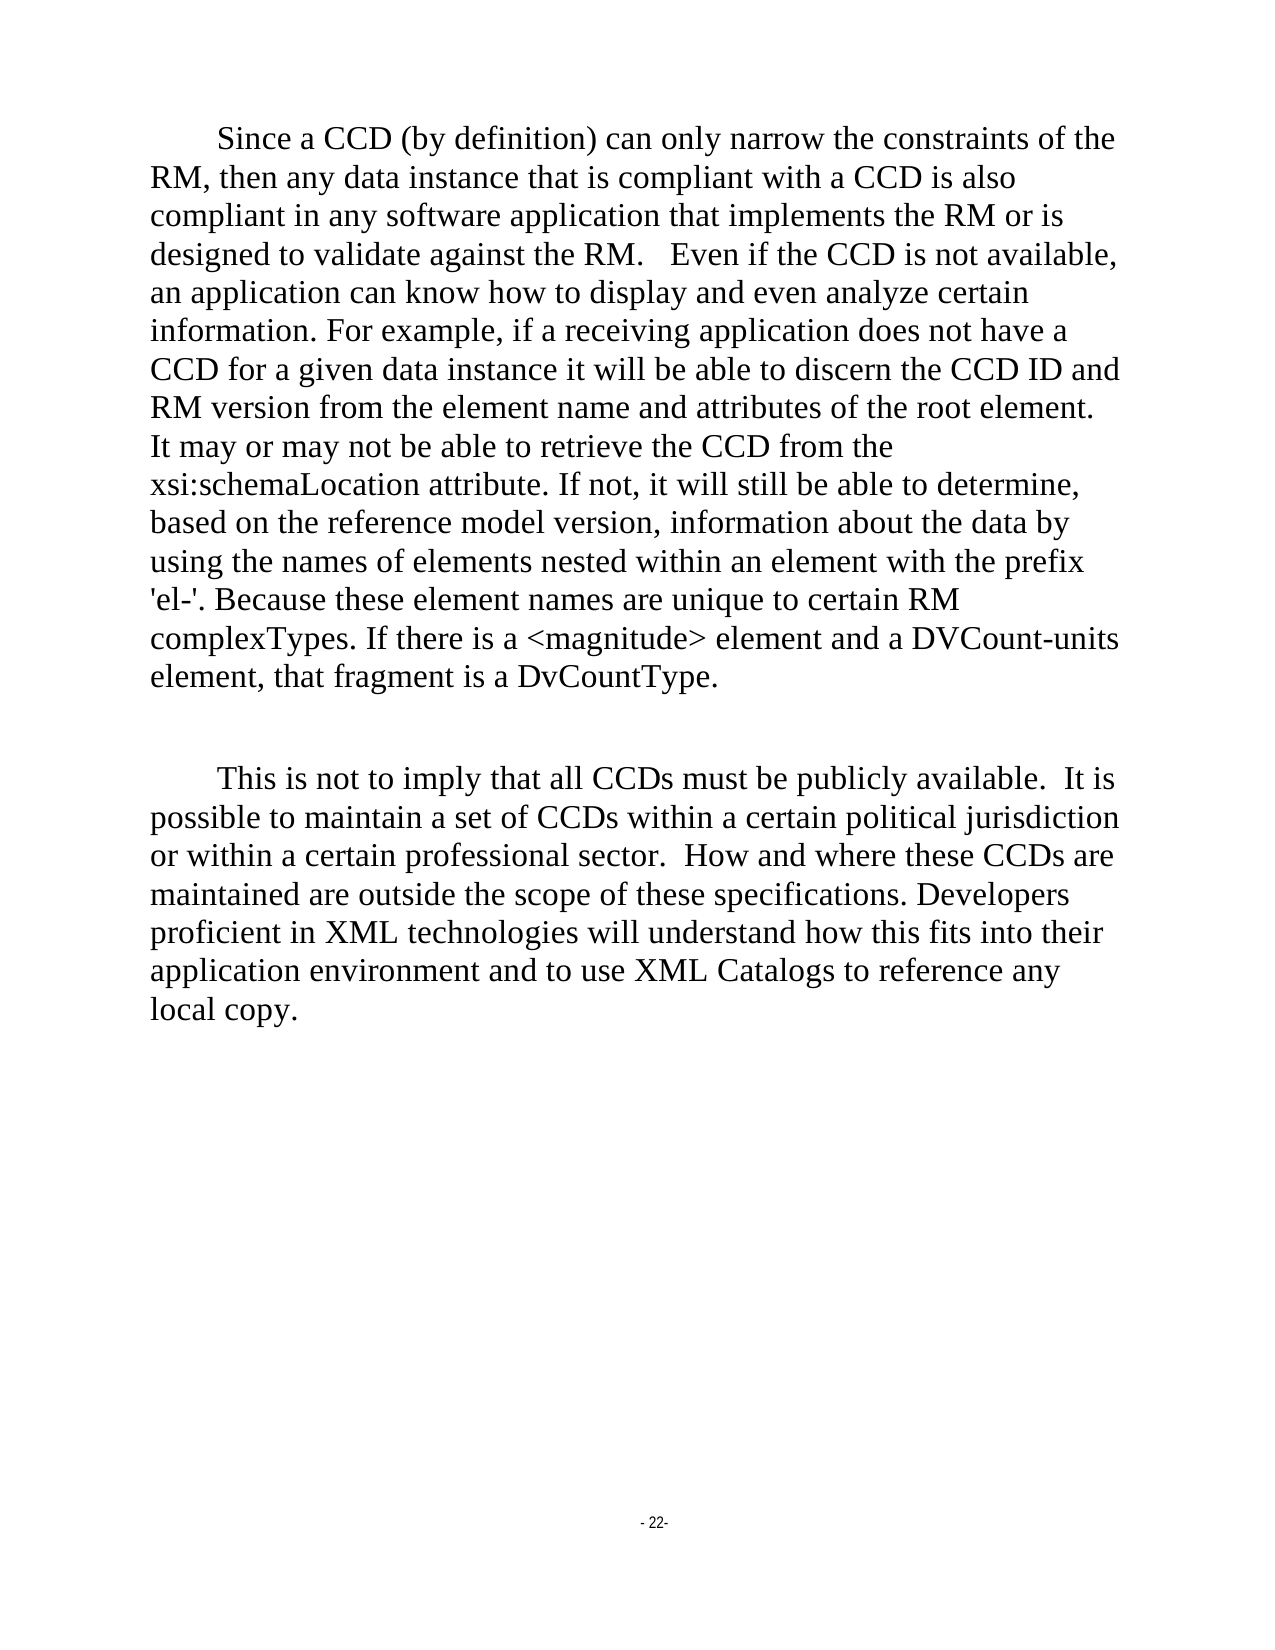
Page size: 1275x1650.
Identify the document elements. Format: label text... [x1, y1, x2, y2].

text Since a CCD (by definition) can only narrow the constraints of the RM, then any data instance that is compliant with a CCD is also compliant in any software application that implements the RM or is designed to validate against the RM. Even if the CCD is not available, an application can know how to display and even analyze certain information. For example, if a receiving application does not have a CCD for a given data instance it will be able to discern the CCD ID and RM version from the element name and attributes of the root element. It may or may not be able to retrieve the CCD from the xsi:schemaLocation attribute. If not, it will still be able to determine, based on the reference model version, information about the data by using the names of elements nested within an element with the prefix 'el-'. Because these element names are unique to certain RM complexTypes. If there is a <magnitude> element and a DVCount-units element, that fragment is a DvCountType. [150, 118, 1125, 695]
text This is not to imply that all CCDs must be publicly available. It is possible to maintain a set of CCDs within a certain political jurisdiction or within a certain professional sector. How and where these CCDs are maintained are outside the scope of these specifications. Developers proficient in XML technologies will understand how this fits into their application environment and to use XML Catalogs to reference any local copy. [150, 758, 1125, 1027]
